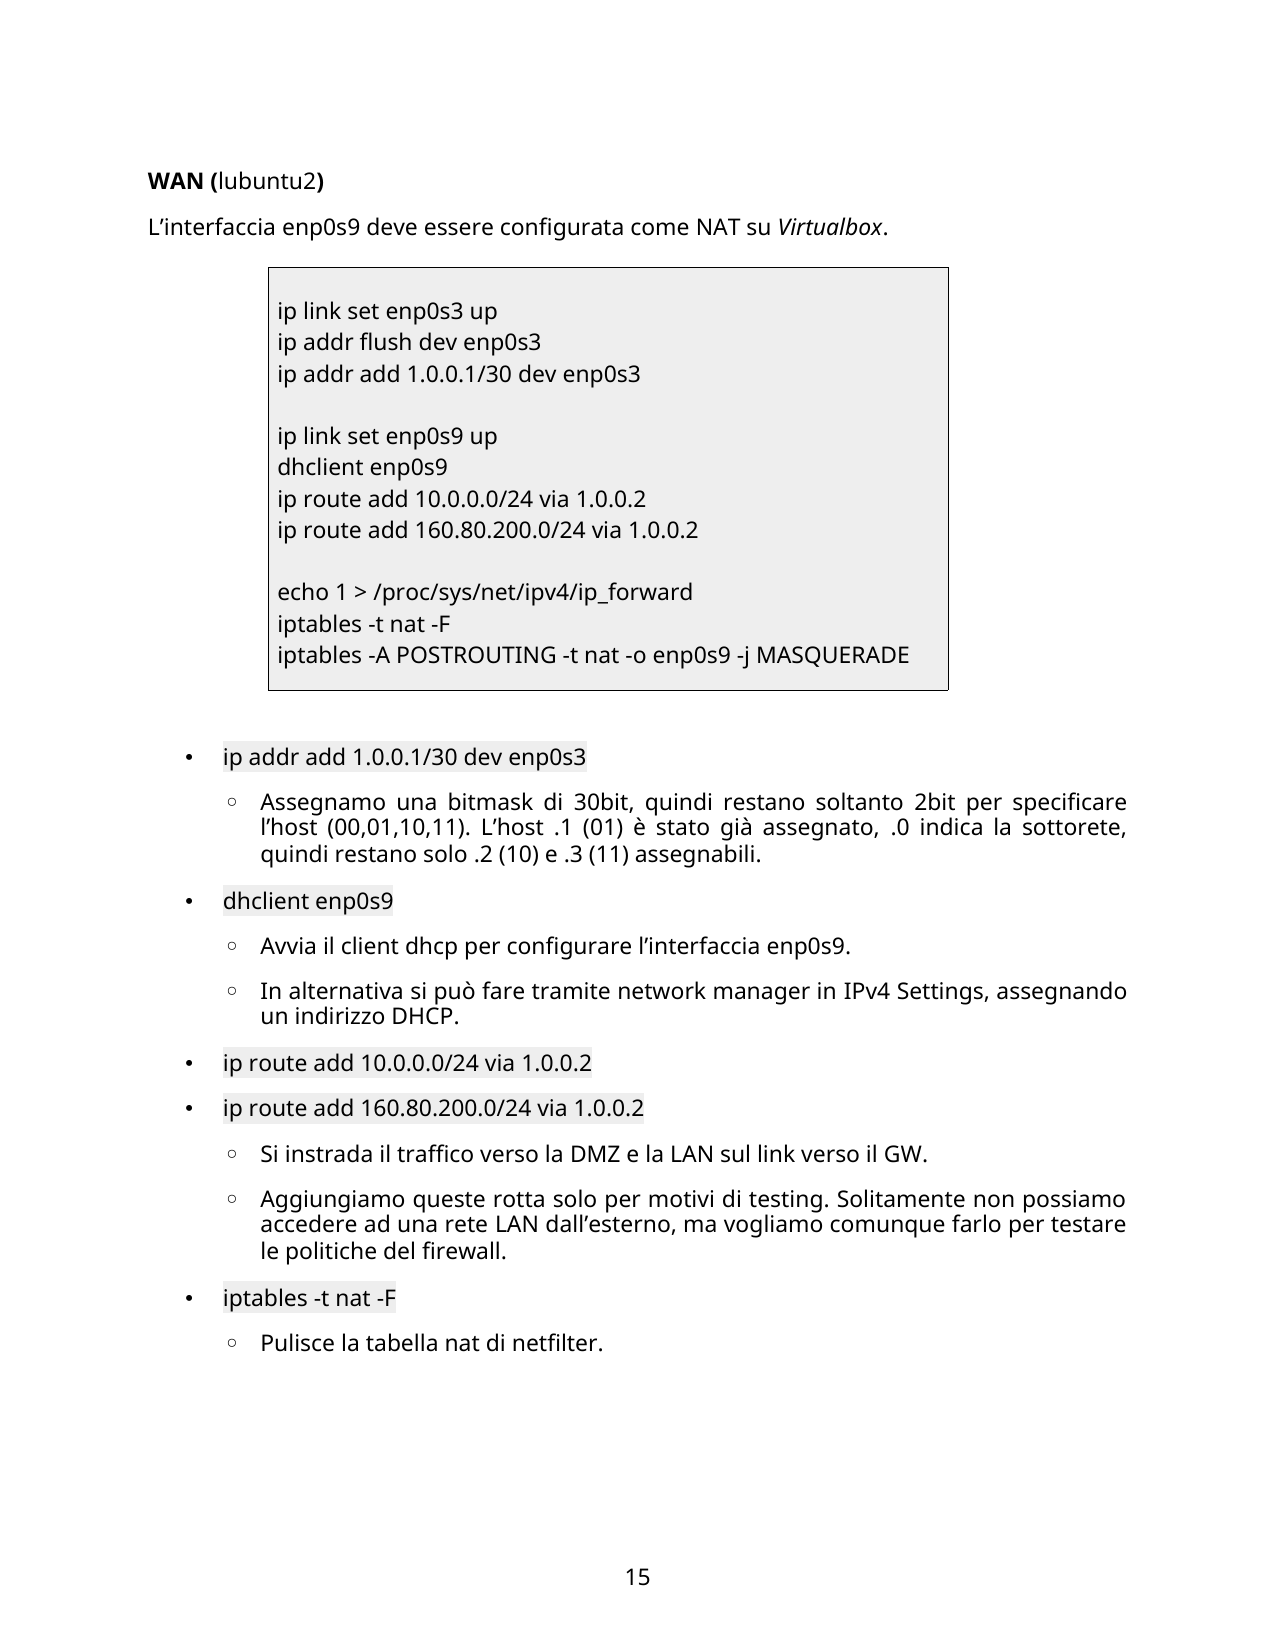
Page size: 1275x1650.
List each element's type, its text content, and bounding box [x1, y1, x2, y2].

list ip route add 160.80.200.0/24 via 1.0.0.2 [185, 1096, 1127, 1122]
list dhclient enp0s9 [185, 888, 1127, 914]
list Aggiungiamo queste rotta solo per motivi di testing. Solitamente non possiamo accedere ad una rete LAN dall’esterno, ma vogliamo comunque farlo per testare le politiche del firewall. [223, 1186, 1127, 1266]
list ip route add 10.0.0.0/24 via 1.0.0.2 [185, 1050, 1127, 1077]
text L’interfaccia enp0s9 deve essere configurata come NAT su Virtualbox. [148, 214, 1127, 240]
text dhclient enp0s9 [277, 451, 939, 482]
text iptables -t nat -F [277, 607, 939, 639]
list In alternativa si può fare tramite network manager in IPv4 Settings, assegnando un indirizzo DHCP. [223, 978, 1127, 1032]
text ip route add 160.80.200.0/24 via 1.0.0.2 [277, 514, 939, 545]
list Si instrada il traffico verso la DMZ e la LAN sul link verso il GW. [223, 1141, 1127, 1167]
list Pulisce la tabella nat di netfilter. [223, 1330, 1127, 1357]
subtitle WAN (lubuntu2) [148, 168, 1127, 195]
text ip addr flush dev enp0s3 [277, 326, 939, 357]
text ip addr add 1.0.0.1/30 dev enp0s3 [277, 357, 939, 389]
list ip addr add 1.0.0.1/30 dev enp0s3 [185, 744, 1127, 771]
text ip link set enp0s3 up [277, 295, 939, 326]
text iptables -A POSTROUTING -t nat -o enp0s9 -j MASQUERADE [277, 639, 939, 670]
list iptables -t nat -F [185, 1285, 1127, 1311]
text ip link set enp0s9 up [277, 420, 939, 451]
text echo 1 > /proc/sys/net/ipv4/ip_forward [277, 576, 939, 607]
text ip route add 10.0.0.0/24 via 1.0.0.2 [277, 482, 939, 514]
list Assegnamo una bitmask di 30bit, quindi restano soltanto 2bit per specificare l’host (00,01,10,11). L’host .1 (01) è stato già assegnato, .0 indica la sottorete, quindi restano solo .2 (10) e .3 (11) assegnabili. [223, 789, 1127, 869]
list Avvia il client dhcp per configurare l’interfaccia enp0s9. [223, 933, 1127, 960]
